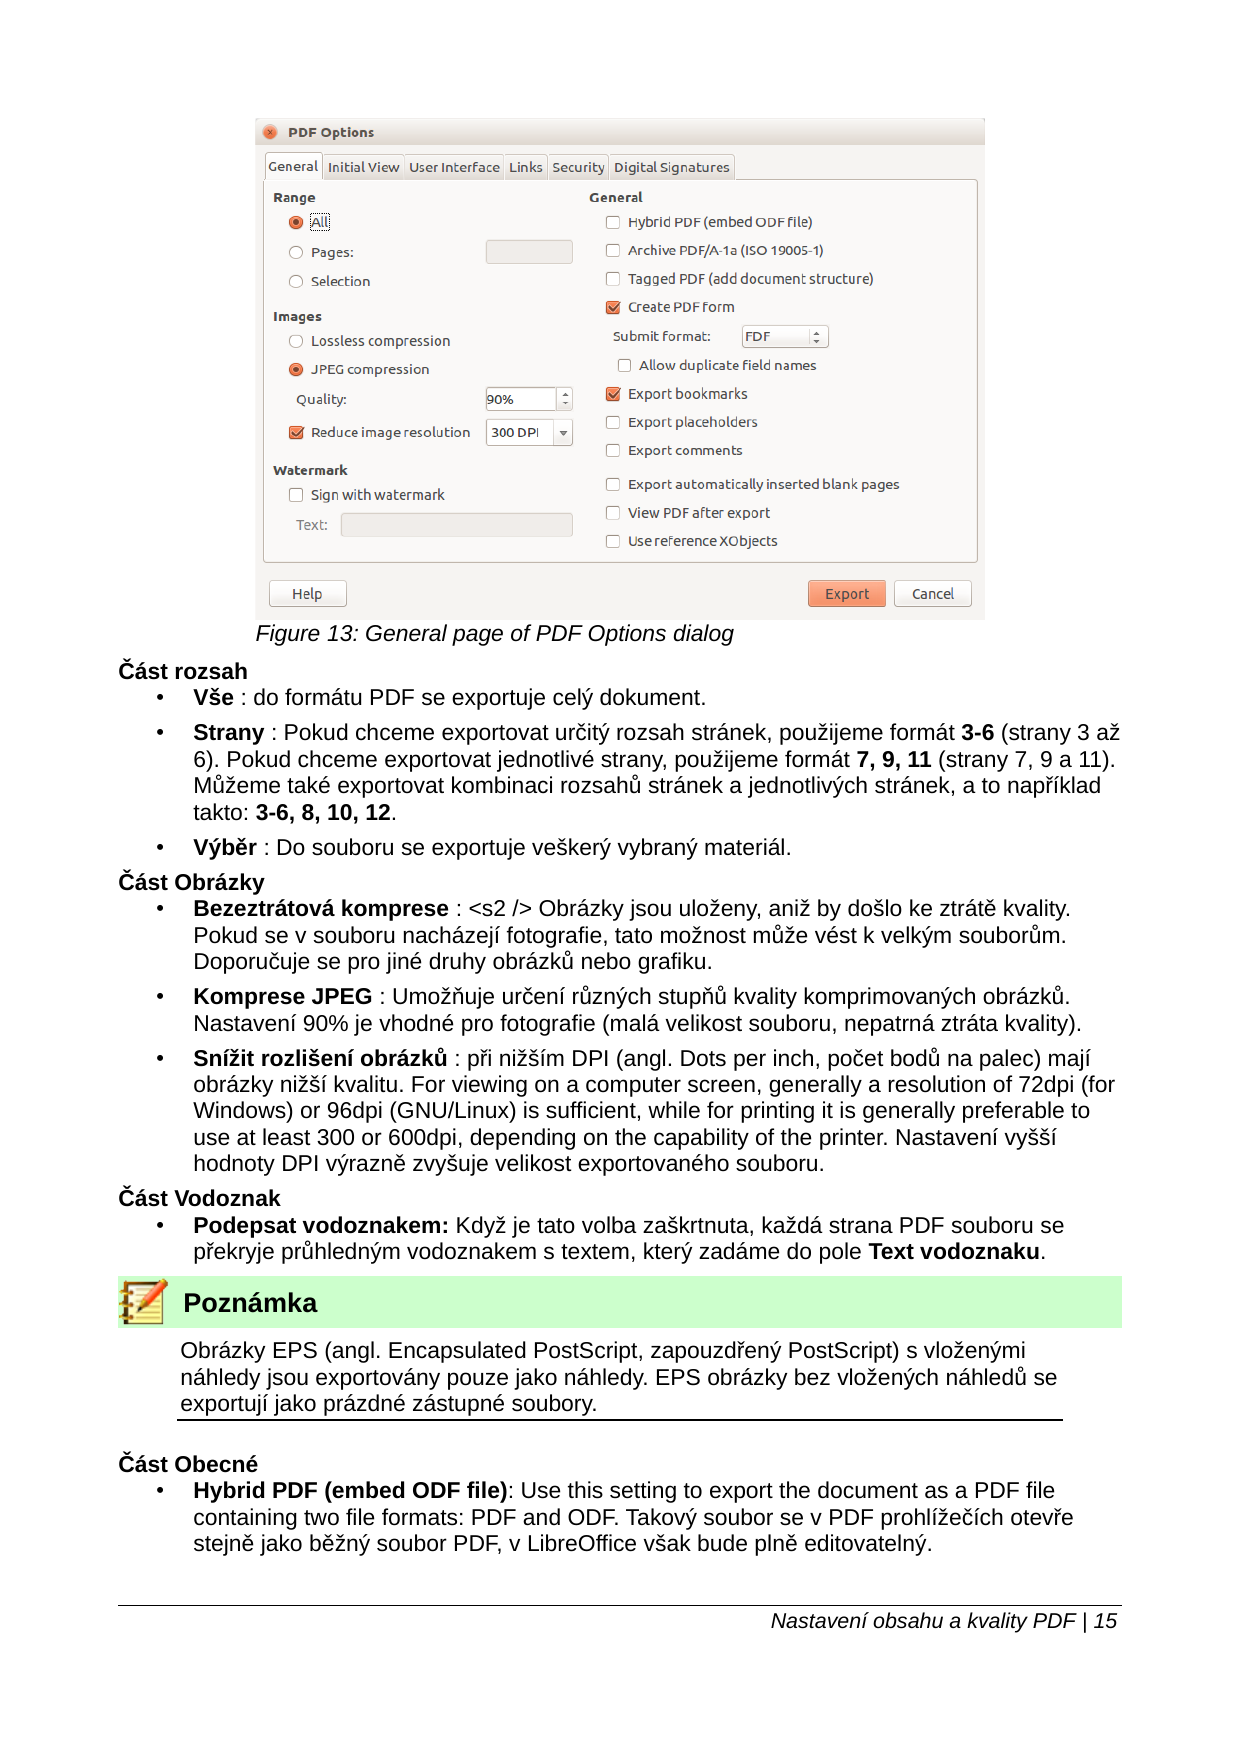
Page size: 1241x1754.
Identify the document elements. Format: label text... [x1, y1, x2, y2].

subtitle Poznámka [118, 1276, 1122, 1328]
list Podepsat vodoznakem: Když je tato volba zaškrtnuta, každá strana PDF souboru se překryje průhledným vodoznakem s textem, který zadáme do pole Text vodoznaku. [156, 1212, 1122, 1264]
list Hybrid PDF (embed ODF file): Use this setting to export the document as a PDF file containing two file formats: PDF and ODF. Takový soubor se v PDF prohlížečích otevře stejně jako běžný soubor PDF, v LibreOffice však bude plně editovatelný. [156, 1477, 1122, 1556]
list Vše : do formátu PDF se exportuje celý dokument. [156, 684, 1122, 711]
picture [255, 118, 985, 620]
list Výběr : Do souboru se exportuje veškerý vybraný materiál. [156, 834, 1122, 860]
text Část Vodoznak [118, 1185, 1122, 1212]
list Snížit rozlišení obrázků : při nižším DPI (angl. Dots per inch, počet bodů na palec) mají obrázky nižší kvalitu. For viewing on a computer screen, generally a resolution of 72dpi (for Windows) or 96dpi (GNU/Linux) is sufficient, while for printing it is generally preferable to use at least 300 or 600dpi, depending on the capability of the printer. Nastavení vyšší hodnoty DPI výrazně zvyšuje velikost exportovaného souboru. [156, 1045, 1122, 1176]
text Část Obrázky [118, 869, 1122, 895]
text Figure 13: General page of PDF Options dialog [255, 620, 985, 646]
text Obrázky EPS (angl. Encapsulated PostScript, zapouzdřený PostScript) s vloženými náhledy jsou exportovány pouze jako náhledy. EPS obrázky bez vložených náhledů se exportují jako prázdné zástupné soubory. [177, 1334, 1063, 1419]
list Strany : Pokud chceme exportovat určitý rozsah stránek, použijeme formát 3-6 (strany 3 až 6). Pokud chceme exportovat jednotlivé strany, použijeme formát 7, 9, 11 (strany 7, 9 a 11). Můžeme také exportovat kombinaci rozsahů stránek a jednotlivých stránek, a to například takto: 3-6, 8, 10, 12. [156, 719, 1122, 825]
picture [119, 1277, 170, 1328]
text Část rozsah [118, 658, 1122, 684]
list Komprese JPEG : Umožňuje určení různých stupňů kvality komprimovaných obrázků. Nastavení 90% je vhodné pro fotografie (malá velikost souboru, nepatrná ztráta kvality). [156, 983, 1122, 1036]
list Bezeztrátová komprese : <s2 /> Obrázky jsou uloženy, aniž by došlo ke ztrátě kvality. Pokud se v souboru nacházejí fotografie, tato možnost může vést k velkým souborům. Doporučuje se pro jiné druhy obrázků nebo grafiku. [156, 895, 1122, 974]
text Část Obecné [118, 1451, 1122, 1477]
